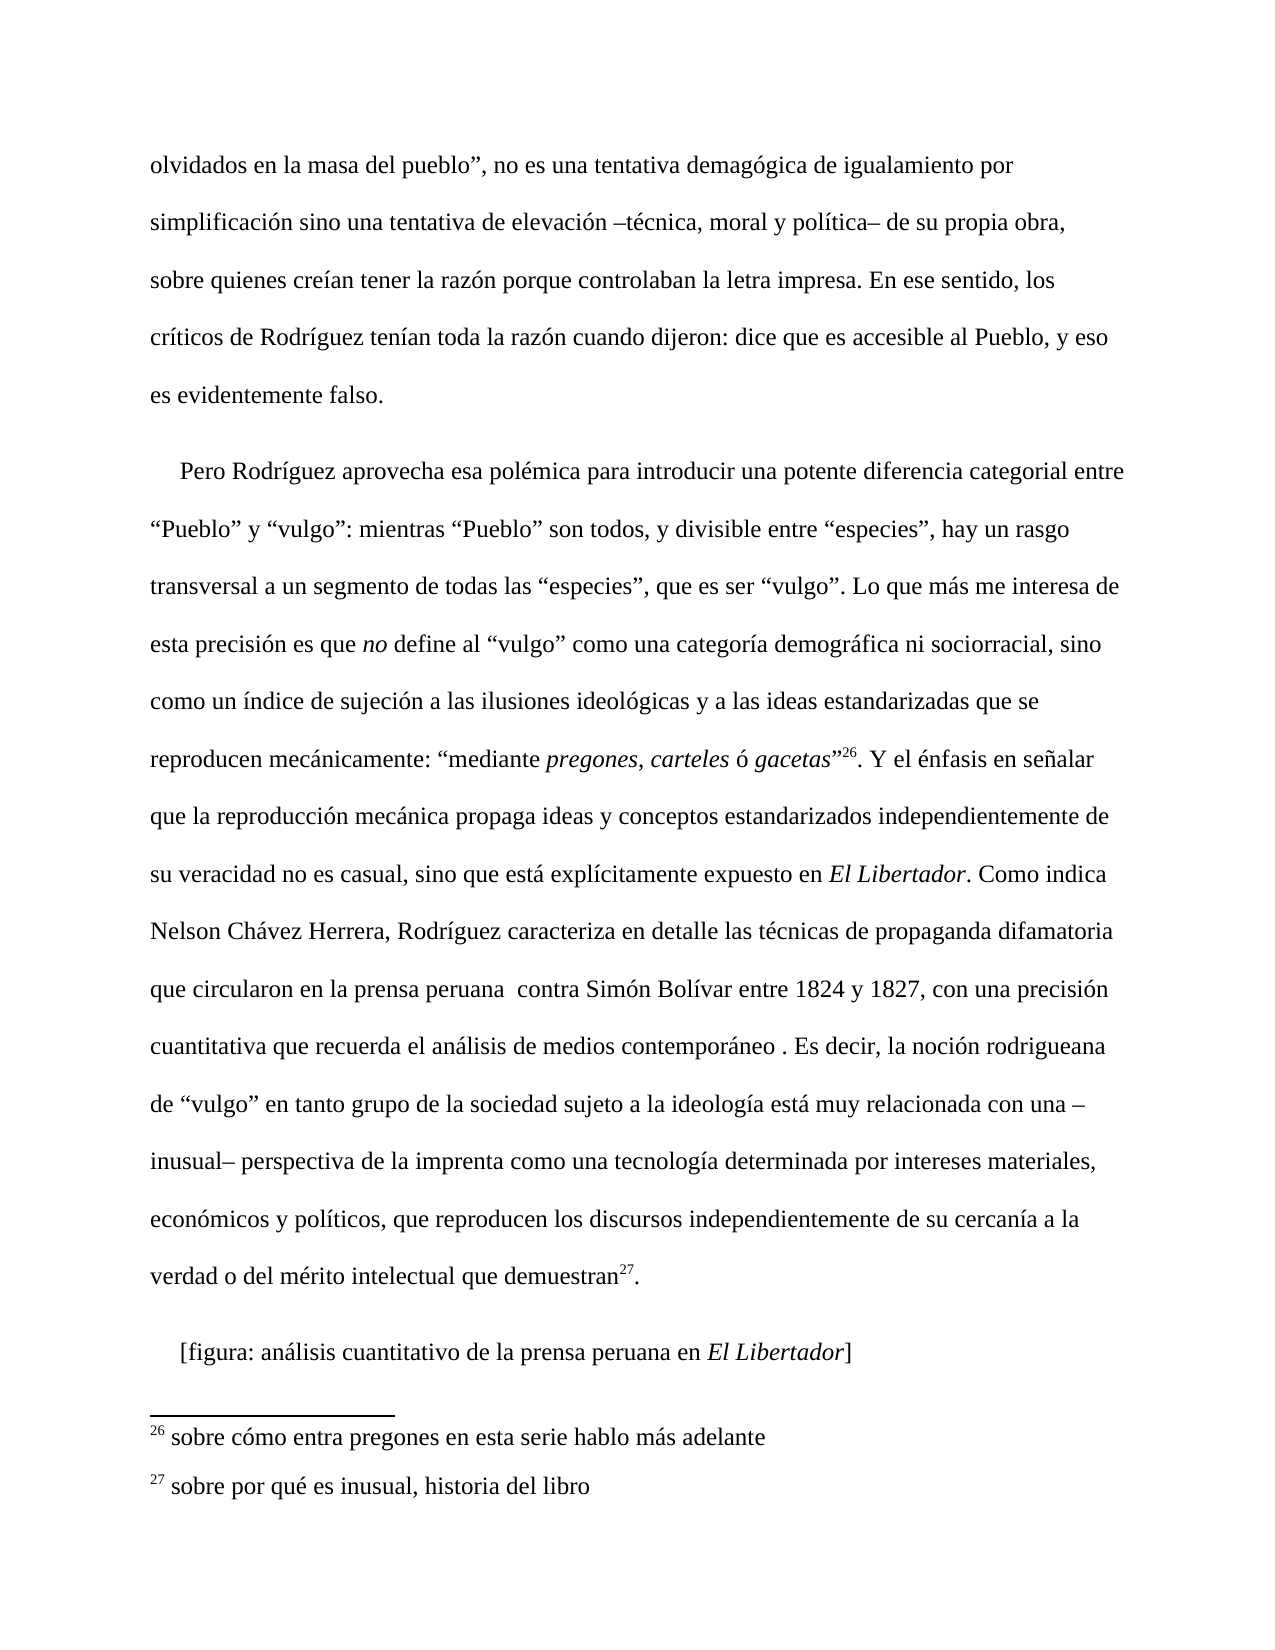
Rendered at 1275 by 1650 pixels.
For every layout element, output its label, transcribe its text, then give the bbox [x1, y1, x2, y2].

text sobre por qué es inusual, historia del libro [150, 1471, 1125, 1500]
text [figura: análisis cuantitativo de la prensa peruana en El Libertador] [150, 1337, 1125, 1366]
text sobre cómo entra pregones en esta serie hablo más adelante [150, 1422, 1125, 1450]
text Pero Rodríguez aprovecha esa polémica para introducir una potente diferencia categorial entre “Pueblo” y “vulgo”: mientras “Pueblo” son todos, y divisible entre “especies”, hay un rasgo transversal a un segmento de todas las “especies”, que es ser “vulgo”. Lo que más me interesa de esta precisión es que no define al “vulgo” como una categoría demográfica ni sociorracial, sino como un índice de sujeción a las ilusiones ideológicas y a las ideas estandarizadas que se reproducen mecánicamente: “mediante pregones, carteles ó gacetas”. Y el énfasis en señalar que la reproducción mecánica propaga ideas y conceptos estandarizados independientemente de su veracidad no es casual, sino que está explícitamente expuesto en El Libertador. Como indica Nelson Chávez Herrera, Rodríguez caracteriza en detalle las técnicas de propaganda difamatoria que circularon en la prensa peruana contra Simón Bolívar entre 1824 y 1827, con una precisión cuantitativa que recuerda el análisis de medios contemporáneo . Es decir, la noción rodrigueana de “vulgo” en tanto grupo de la sociedad sujeto a la ideología está muy relacionada con una –inusual– perspectiva de la imprenta como una tecnología determinada por intereses materiales, económicos y políticos, que reproducen los discursos independientemente de su cercanía a la verdad o del mérito intelectual que demuestran. [150, 456, 1125, 1290]
text olvidados en la masa del pueblo”, no es una tentativa demagógica de igualamiento por simplificación sino una tentativa de elevación –técnica, moral y política– de su propia obra, sobre quienes creían tener la razón porque controlaban la letra impresa. En ese sentido, los críticos de Rodríguez tenían toda la razón cuando dijeron: dice que es accesible al Pueblo, y eso es evidentemente falso. [150, 150, 1125, 409]
